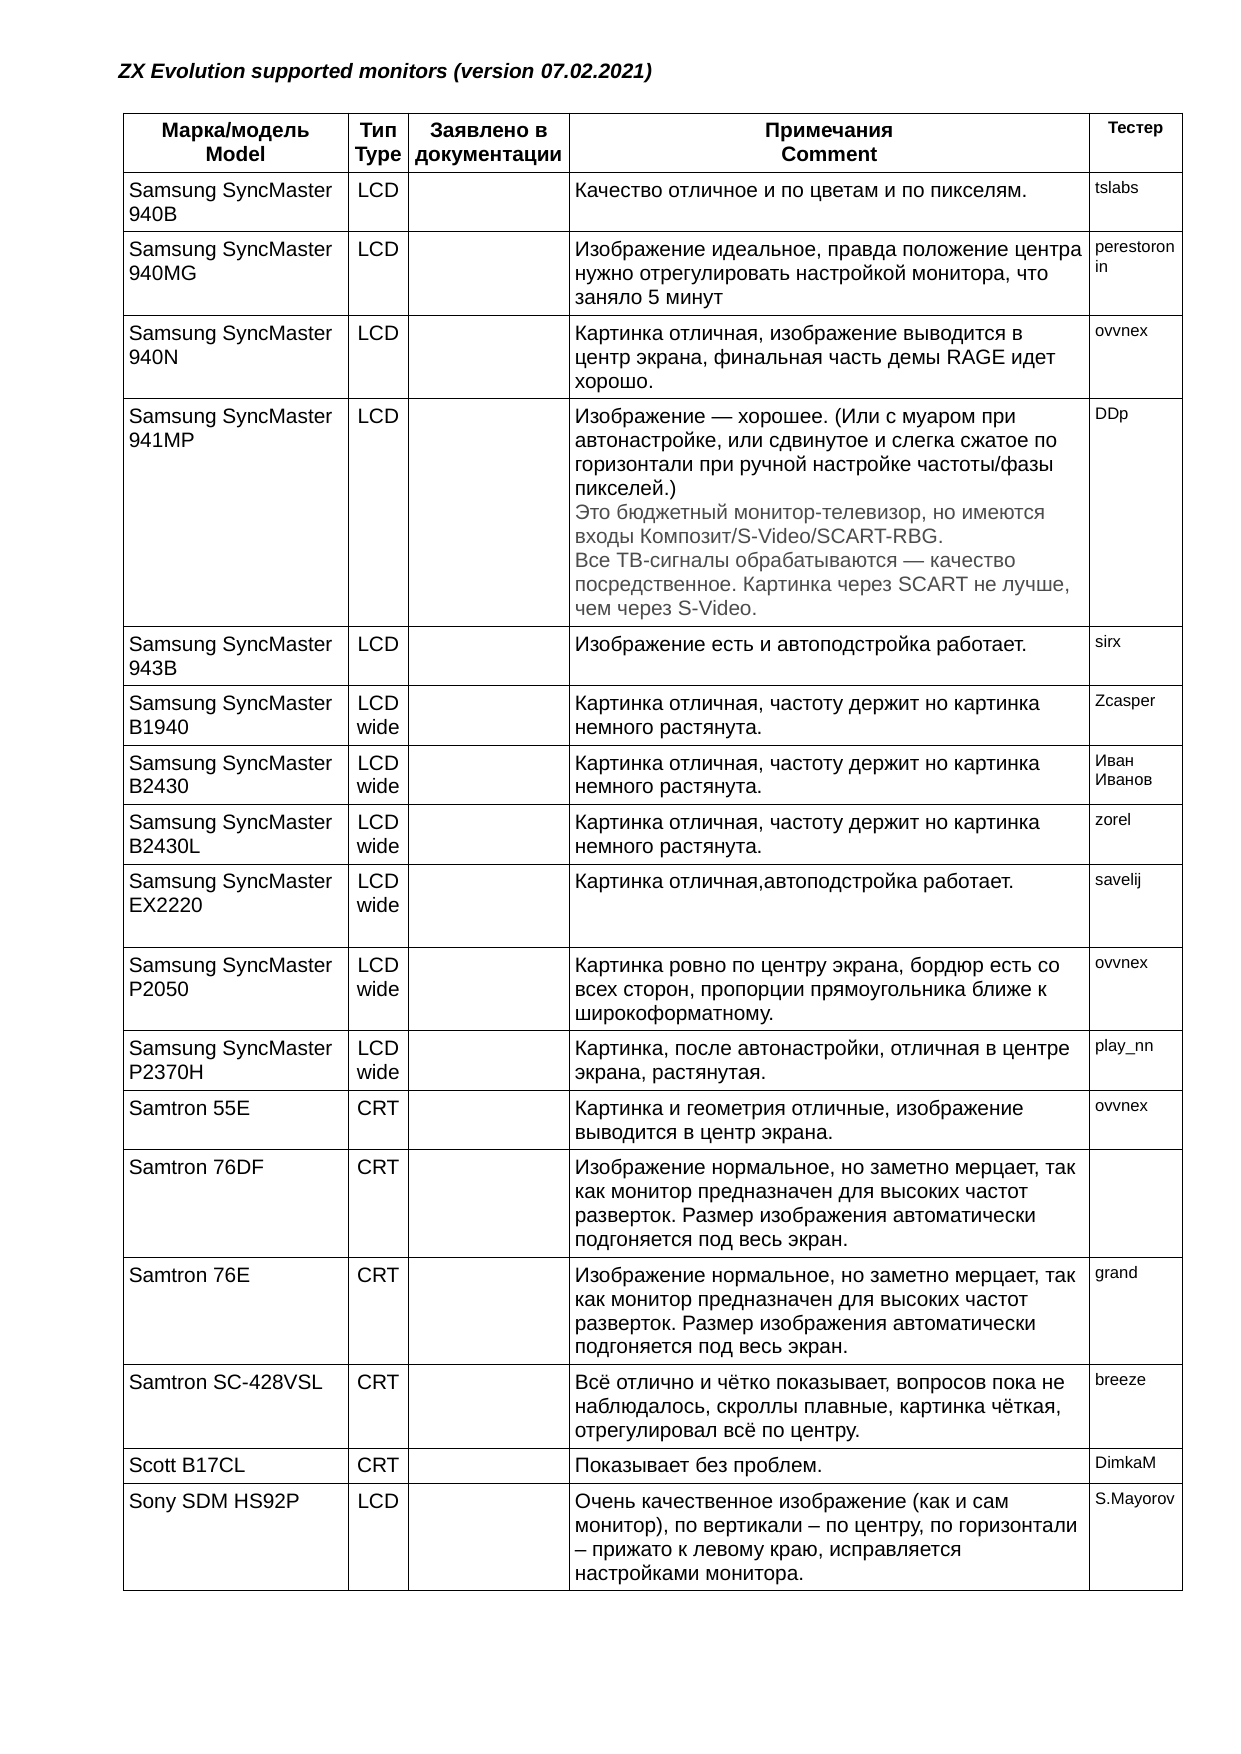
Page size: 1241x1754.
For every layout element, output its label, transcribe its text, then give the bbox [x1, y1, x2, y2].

table_cell Качество отличное и по цветам и по пикселям. [570, 173, 1089, 231]
table_cell play_nn [1090, 1031, 1182, 1090]
table_cell [409, 746, 569, 804]
table_cell LCD wide [349, 746, 408, 804]
table_cell Очень качественное изображение (как и сам монитор), по вертикали – по центру, по горизонтали – прижато к левому краю, исправляется настройками монитора. [570, 1484, 1089, 1590]
table_cell Изображение нормальное, но заметно мерцает, так как монитор предназначен для высоких частот разверток. Размер изображения автоматически подгоняется под весь экран. [570, 1150, 1089, 1257]
table_cell [409, 805, 569, 863]
table_header Заявлено в документации [409, 114, 569, 172]
table_cell Samsung SyncMaster 940N [124, 316, 348, 398]
table_cell Samsung SyncMaster B2430L [124, 805, 348, 863]
table_cell DimkaM [1090, 1449, 1182, 1483]
table_cell Всё отлично и чётко показывает, вопросов пока не наблюдалось, скроллы плавные, картинка чёткая, отрегулировал всё по центру. [570, 1365, 1089, 1447]
table_cell Картинка отличная, изображение выводится в центр экрана, финальная часть демы RAGE идет хорошо. [570, 316, 1089, 398]
table_cell grand [1090, 1258, 1182, 1364]
table_cell LCD [349, 399, 408, 626]
table_cell [409, 1365, 569, 1447]
table_cell Картинка и геометрия отличные, изображение выводится в центр экрана. [570, 1091, 1089, 1149]
table_cell Samsung SyncMaster P2370H [124, 1031, 348, 1090]
table_cell Samtron 76DF [124, 1150, 348, 1257]
table_cell Изображение есть и автоподстройка работает. [570, 627, 1089, 685]
table_cell [409, 173, 569, 231]
table_cell Samsung SyncMaster P2050 [124, 948, 348, 1030]
table_cell CRT [349, 1365, 408, 1447]
table_cell Картинка отличная, частоту держит но картинка немного растянута. [570, 746, 1089, 804]
table_cell Samsung SyncMaster 940MG [124, 232, 348, 315]
table_cell CRT [349, 1449, 408, 1483]
table_cell [409, 1150, 569, 1257]
table_cell [409, 686, 569, 744]
table_cell Картинка, после автонастройки, отличная в центре экрана, растянутая. [570, 1031, 1089, 1090]
table_cell LCD wide [349, 1031, 408, 1090]
table_header Марка/модель Model [124, 114, 348, 172]
table_cell LCD [349, 173, 408, 231]
table_cell Samtron 55E [124, 1091, 348, 1149]
table_cell Показывает без проблем. [570, 1449, 1089, 1483]
table_cell [409, 948, 569, 1030]
table_cell tslabs [1090, 173, 1182, 231]
table_cell [1090, 1150, 1182, 1257]
table_cell Sony SDM HS92P [124, 1484, 348, 1590]
table_header Тестер [1090, 114, 1182, 172]
table_cell S.Mayorov [1090, 1484, 1182, 1590]
table_cell Иван Иванов [1090, 746, 1182, 804]
table_cell [409, 1091, 569, 1149]
table_cell Samsung SyncMaster 940B [124, 173, 348, 231]
table_cell Samtron SC-428VSL [124, 1365, 348, 1447]
table_cell [409, 627, 569, 685]
table_cell Samsung SyncMaster 941MP [124, 399, 348, 626]
table_cell Картинка отличная,автоподстройка работает. [570, 865, 1089, 947]
table_cell Изображение нормальное, но заметно мерцает, так как монитор предназначен для высоких частот разверток. Размер изображения автоматически подгоняется под весь экран. [570, 1258, 1089, 1364]
table_cell ovvnex [1090, 1091, 1182, 1149]
table_header Тип Type [349, 114, 408, 172]
table_cell CRT [349, 1091, 408, 1149]
table_cell Zcasper [1090, 686, 1182, 744]
table_cell Samsung SyncMaster EX2220 [124, 865, 348, 947]
table_cell DDp [1090, 399, 1182, 626]
table_cell [409, 1484, 569, 1590]
table_cell LCD [349, 232, 408, 315]
table_cell [409, 1031, 569, 1090]
table_cell breeze [1090, 1365, 1182, 1447]
table_cell savelij [1090, 865, 1182, 947]
table_cell Картинка отличная, частоту держит но картинка немного растянута. [570, 686, 1089, 744]
table_cell LCD [349, 1484, 408, 1590]
table_cell [409, 316, 569, 398]
table_cell Samsung SyncMaster B1940 [124, 686, 348, 744]
table_cell [409, 399, 569, 626]
table_cell [409, 1258, 569, 1364]
table_cell sirx [1090, 627, 1182, 685]
table_cell LCD wide [349, 805, 408, 863]
table_cell LCD wide [349, 686, 408, 744]
table_cell Картинка ровно по центру экрана, бордюр есть со всех сторон, пропорции прямоугольника ближе к широкоформатному. [570, 948, 1089, 1030]
table_cell Картинка отличная, частоту держит но картинка немного растянута. [570, 805, 1089, 863]
table_cell ovvnex [1090, 316, 1182, 398]
table_cell CRT [349, 1150, 408, 1257]
table_cell [409, 1449, 569, 1483]
table_cell zorel [1090, 805, 1182, 863]
table_cell CRT [349, 1258, 408, 1364]
table_header Примечания Comment [570, 114, 1089, 172]
table_cell perestoronin [1090, 232, 1182, 315]
table_cell [409, 865, 569, 947]
table_cell [409, 232, 569, 315]
table_cell Scott B17CL [124, 1449, 348, 1483]
table_cell LCD wide [349, 948, 408, 1030]
table_cell LCD [349, 627, 408, 685]
table_cell Samtron 76E [124, 1258, 348, 1364]
table_cell LCD wide [349, 865, 408, 947]
table_cell Samsung SyncMaster 943B [124, 627, 348, 685]
table_cell LCD [349, 316, 408, 398]
table_cell Изображение идеальное, правда положение центра нужно отрегулировать настройкой монитора, что заняло 5 минут [570, 232, 1089, 315]
table_cell ovvnex [1090, 948, 1182, 1030]
table_cell Samsung SyncMaster B2430 [124, 746, 348, 804]
table_cell Изображение — хорошее. (Или с муаром при автонастройке, или сдвинутое и слегка сжатое по горизонтали при ручной настройке частоты/фазы пикселей.) Это бюджетный монитор-телевизор, но имеются входы Композит/S-Video/SCART-RBG. Все ТВ-сигналы обрабатываются — качество посредственное. Картинка через SCART не лучше, чем через S-Video. [570, 399, 1089, 626]
